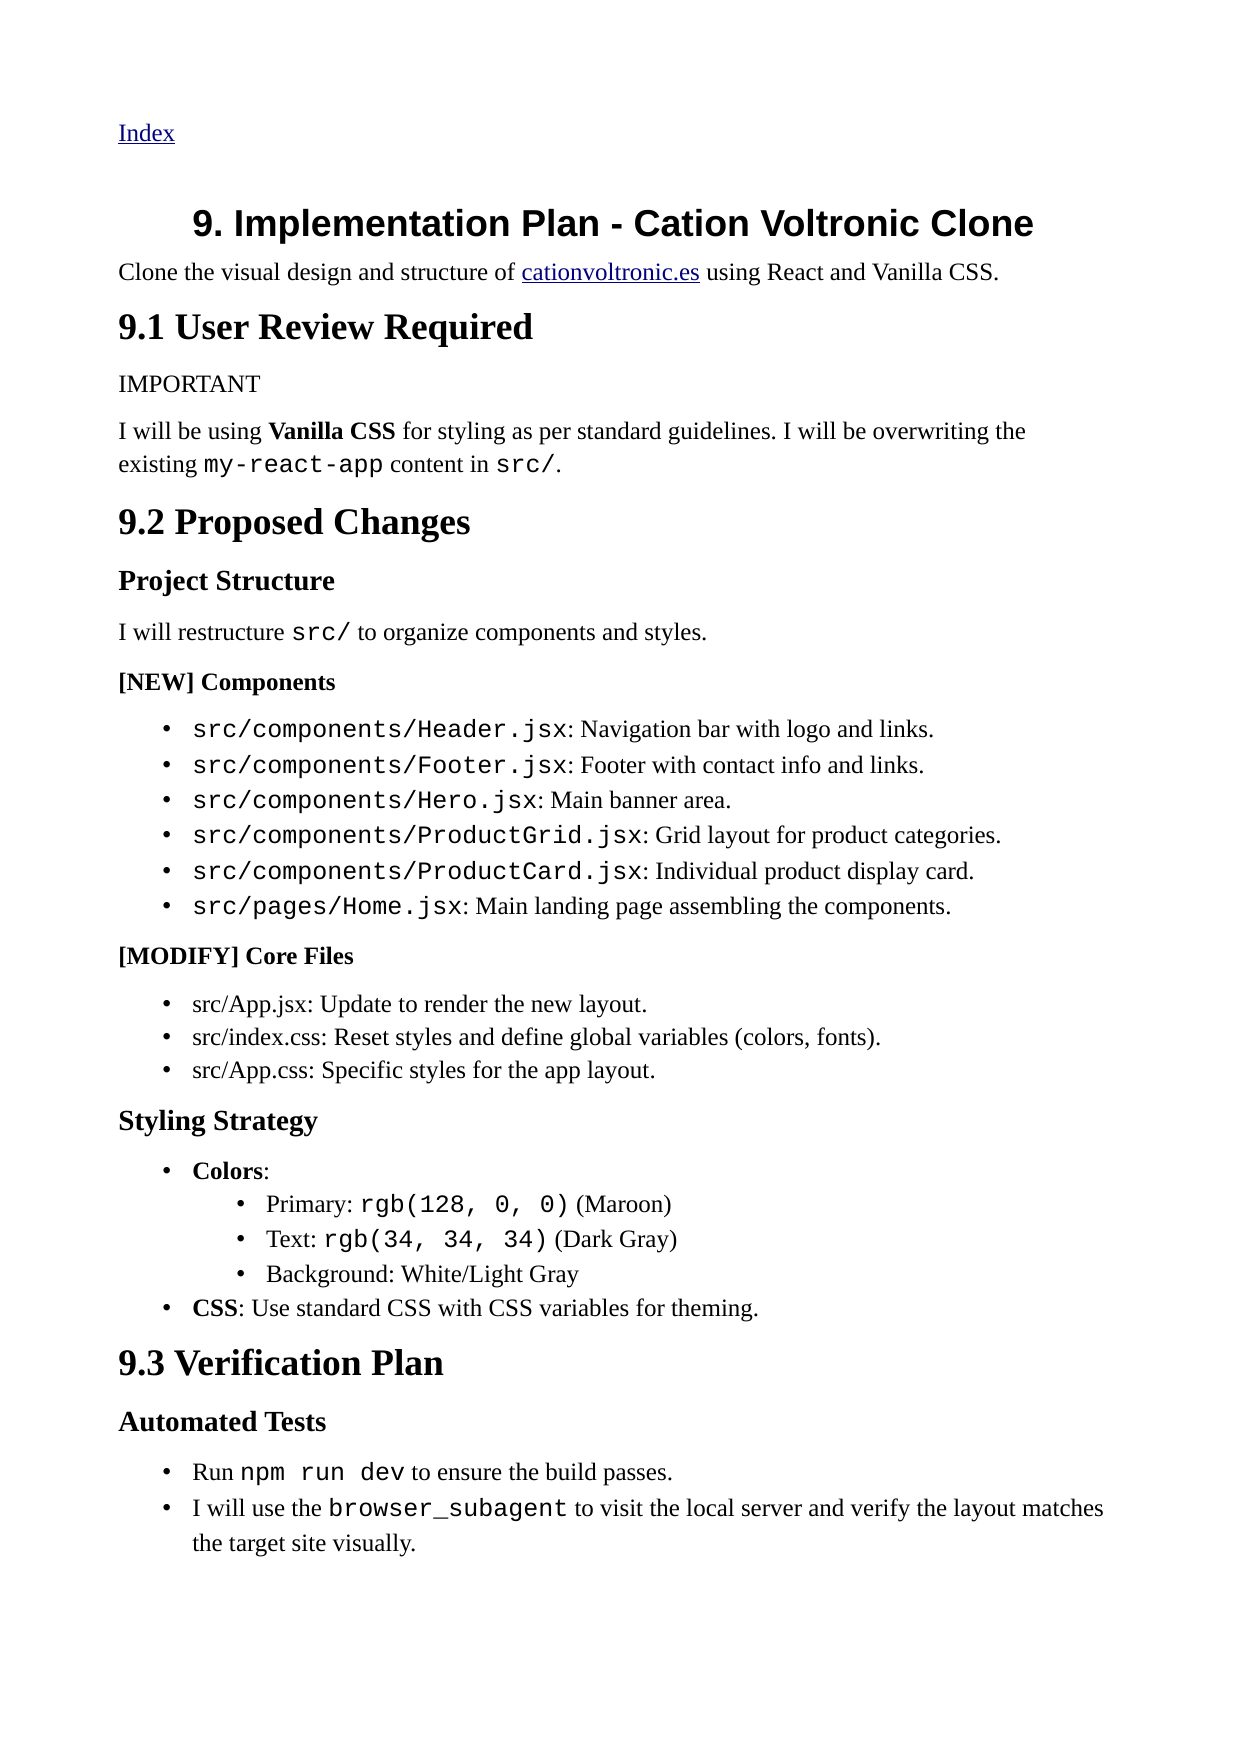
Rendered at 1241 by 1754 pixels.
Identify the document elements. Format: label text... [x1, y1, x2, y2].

subtitle Styling Strategy [118, 1103, 1122, 1136]
list src/App.jsx: Update to render the new layout. [162, 989, 1122, 1018]
text I will be using Vanilla CSS for styling as per standard guidelines. I will be overwriting the existing my-react-app content in src/. [118, 416, 1122, 480]
list src/pages/Home.jsx: Main landing page assembling the components. [162, 891, 1122, 922]
text IMPORTANT [118, 369, 1122, 397]
list CSS: Use standard CSS with CSS variables for theming. [162, 1293, 1122, 1321]
list Primary: rgb(128, 0, 0) (Maroon) [236, 1189, 1122, 1219]
list src/components/Footer.jsx: Footer with contact info and links. [162, 750, 1122, 781]
list src/App.css: Specific styles for the app layout. [162, 1055, 1122, 1084]
subtitle Automated Tests [118, 1404, 1122, 1438]
list Background: White/Light Gray [236, 1259, 1122, 1288]
list src/index.css: Reset styles and define global variables (colors, fonts). [162, 1022, 1122, 1051]
subtitle 9. Implementation Plan - Cation Voltronic Clone [162, 201, 1122, 244]
list Text: rgb(34, 34, 34) (Dark Gray) [236, 1224, 1122, 1255]
text I will restructure src/ to organize components and styles. [118, 617, 1122, 647]
subtitle 9.1 User Review Required [118, 304, 1122, 348]
list src/components/ProductCard.jsx: Individual product display card. [162, 856, 1122, 887]
text Clone the visual design and structure of cationvoltronic.es using React and Vanilla CSS. [118, 257, 1122, 286]
list Run npm run dev to ensure the build passes. [162, 1457, 1122, 1488]
subtitle [NEW] Components [118, 667, 1122, 695]
list src/components/ProductGrid.jsx: Grid layout for product categories. [162, 821, 1122, 851]
list src/components/Header.jsx: Navigation bar with logo and links. [162, 714, 1122, 745]
list Colors: [162, 1156, 1122, 1184]
list I will use the browser_subagent to visit the local server and verify the layout matches the target site visually. [162, 1493, 1122, 1557]
subtitle 9.2 Proposed Changes [118, 499, 1122, 542]
subtitle [MODIFY] Core Files [118, 941, 1122, 970]
subtitle 9.3 Verification Plan [118, 1340, 1122, 1383]
subtitle Project Structure [118, 563, 1122, 597]
list src/components/Hero.jsx: Main banner area. [162, 785, 1122, 816]
